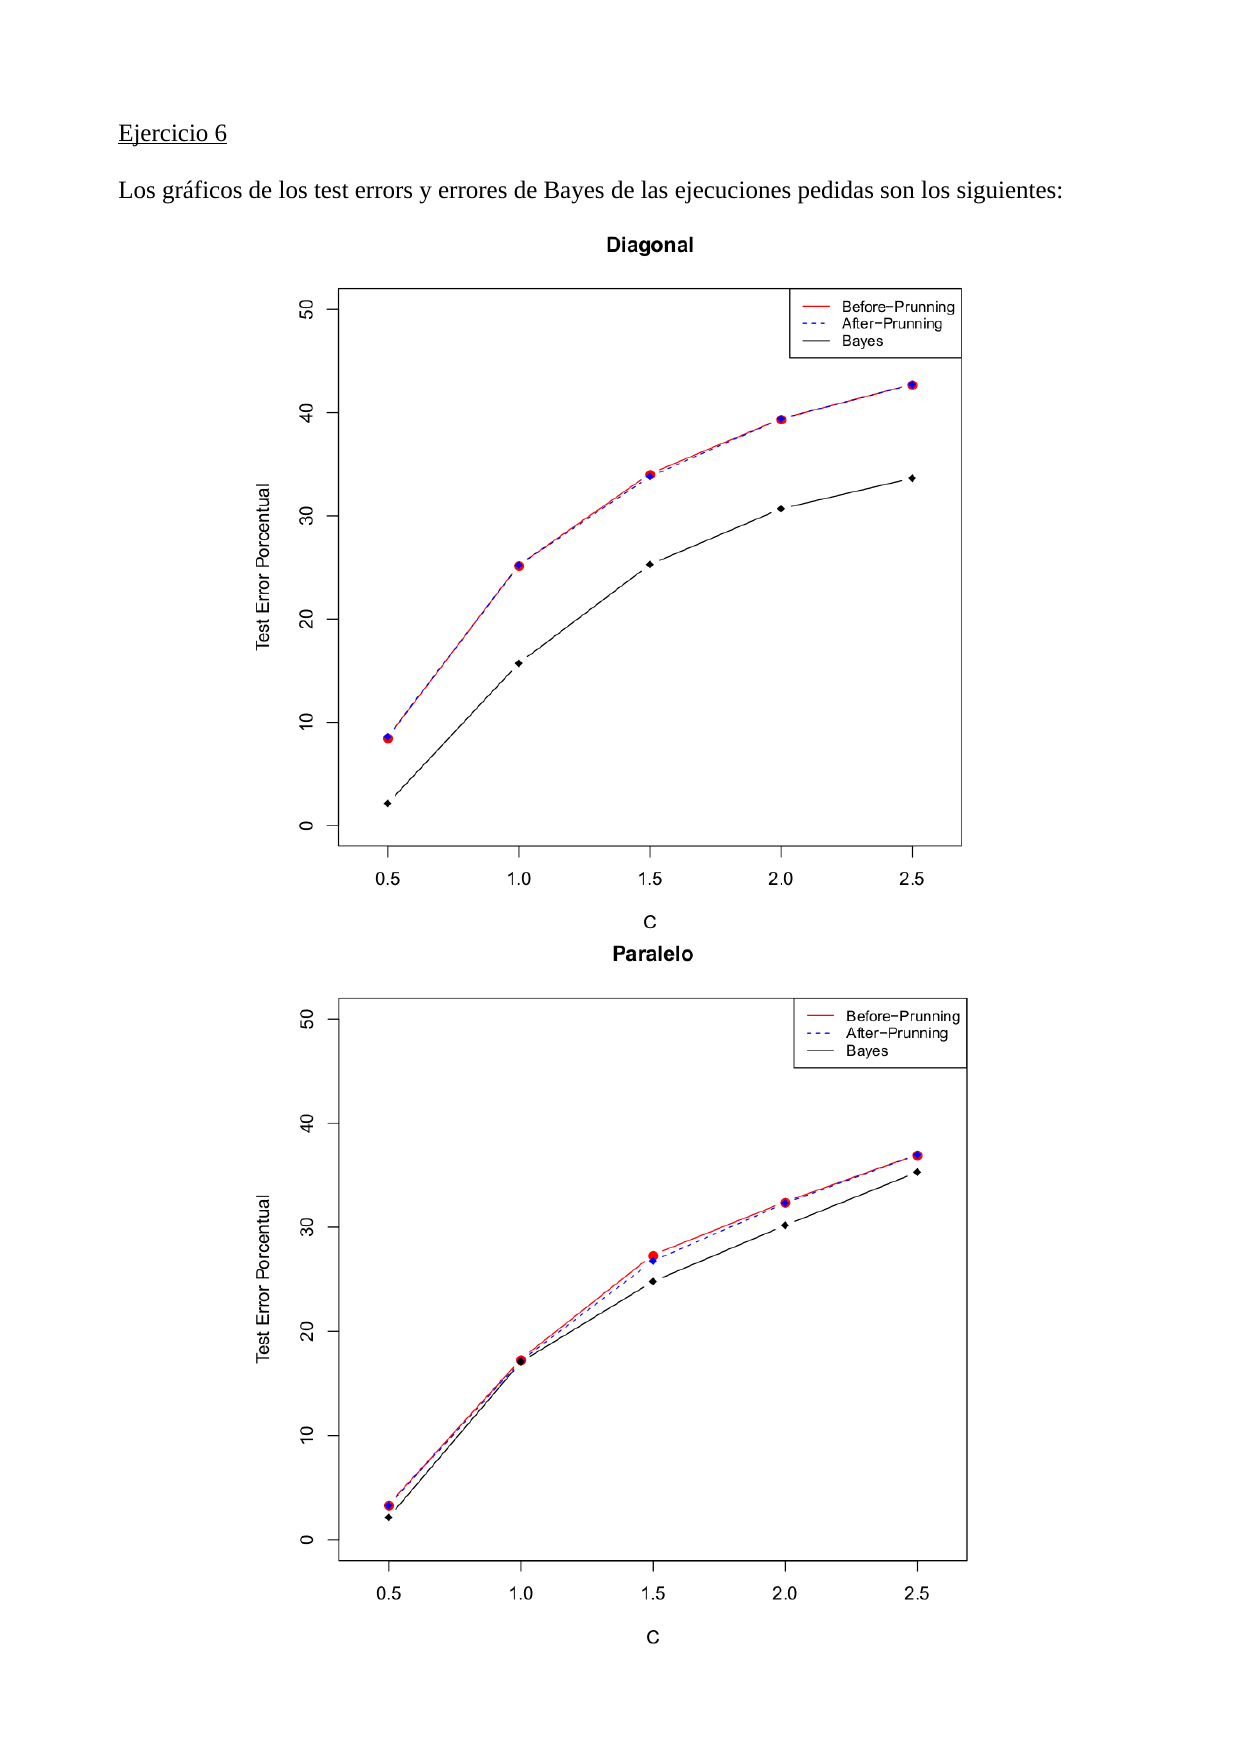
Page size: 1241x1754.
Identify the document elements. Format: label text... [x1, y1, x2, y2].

text Ejercicio 6 [118, 118, 1122, 147]
text Los gráficos de los test errors y errores de Bayes de las ejecuciones pedidas son los siguientes: [118, 176, 1122, 204]
picture [250, 226, 996, 1658]
